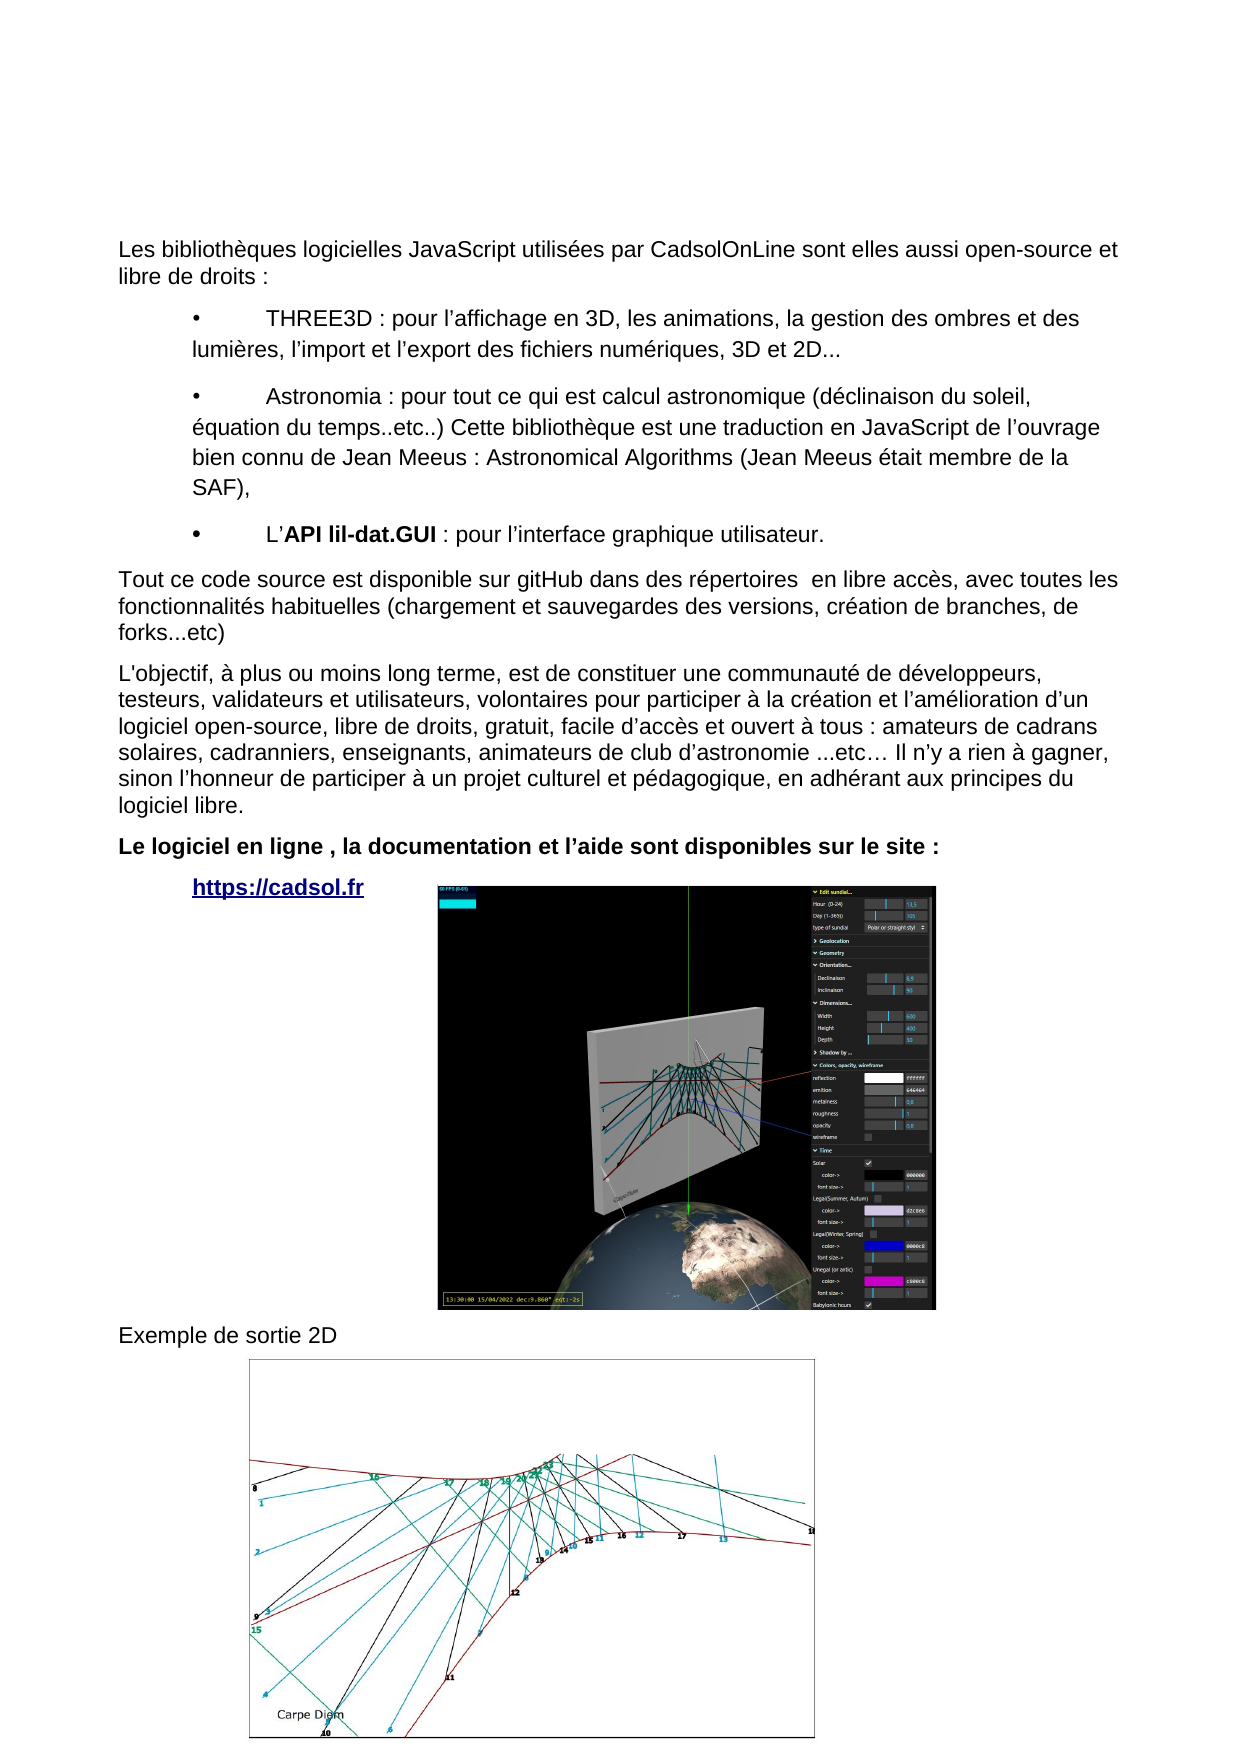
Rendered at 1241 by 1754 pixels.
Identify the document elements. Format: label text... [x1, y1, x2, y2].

list L’API lil-dat.GUI : pour l’interface graphique utilisateur. [192, 519, 1122, 547]
text Les bibliothèques logicielles JavaScript utilisées par CadsolOnLine sont elles aussi open-source et libre de droits : [118, 236, 1122, 289]
picture [437, 884, 937, 1310]
text L'objectif, à plus ou moins long terme, est de constituer une communauté de développeurs, testeurs, validateurs et utilisateurs, volontaires pour participer à la création et l’amélioration d’un logiciel open-source, libre de droits, gratuit, facile d’accès et ouvert à tous : amateurs de cadrans solaires, cadranniers, enseignants, animateurs de club d’astronomie ...etc… Il n’y a rien à gagner, sinon l’honneur de participer à un projet culturel et pédagogique, en adhérant aux principes du logiciel libre. [118, 660, 1122, 818]
text Exemple de sortie 2D [118, 1330, 1122, 1347]
text Tout ce code source est disponible sur gitHub dans des répertoires en libre accès, avec toutes les fonctionnalités habituelles (chargement et sauvegardes des versions, création de branches, de forks...etc) [118, 566, 1122, 645]
list THREE3D : pour l’affichage en 3D, les animations, la gestion des ombres et des lumières, l’import et l’export des fichiers numériques, 3D et 2D... [192, 303, 1122, 362]
text Le logiciel en ligne , la documentation et l’aide sont disponibles sur le site : [118, 833, 1122, 859]
picture [245, 1355, 821, 1745]
text https://cadsol.fr [118, 874, 1122, 900]
list Astronomia : pour tout ce qui est calcul astronomique (déclinaison du soleil, équation du temps..etc..) Cette bibliothèque est une traduction en JavaScript de l’ouvrage bien connu de Jean Meeus : Astronomical Algorithms (Jean Meeus était membre de la SAF), [192, 381, 1122, 500]
